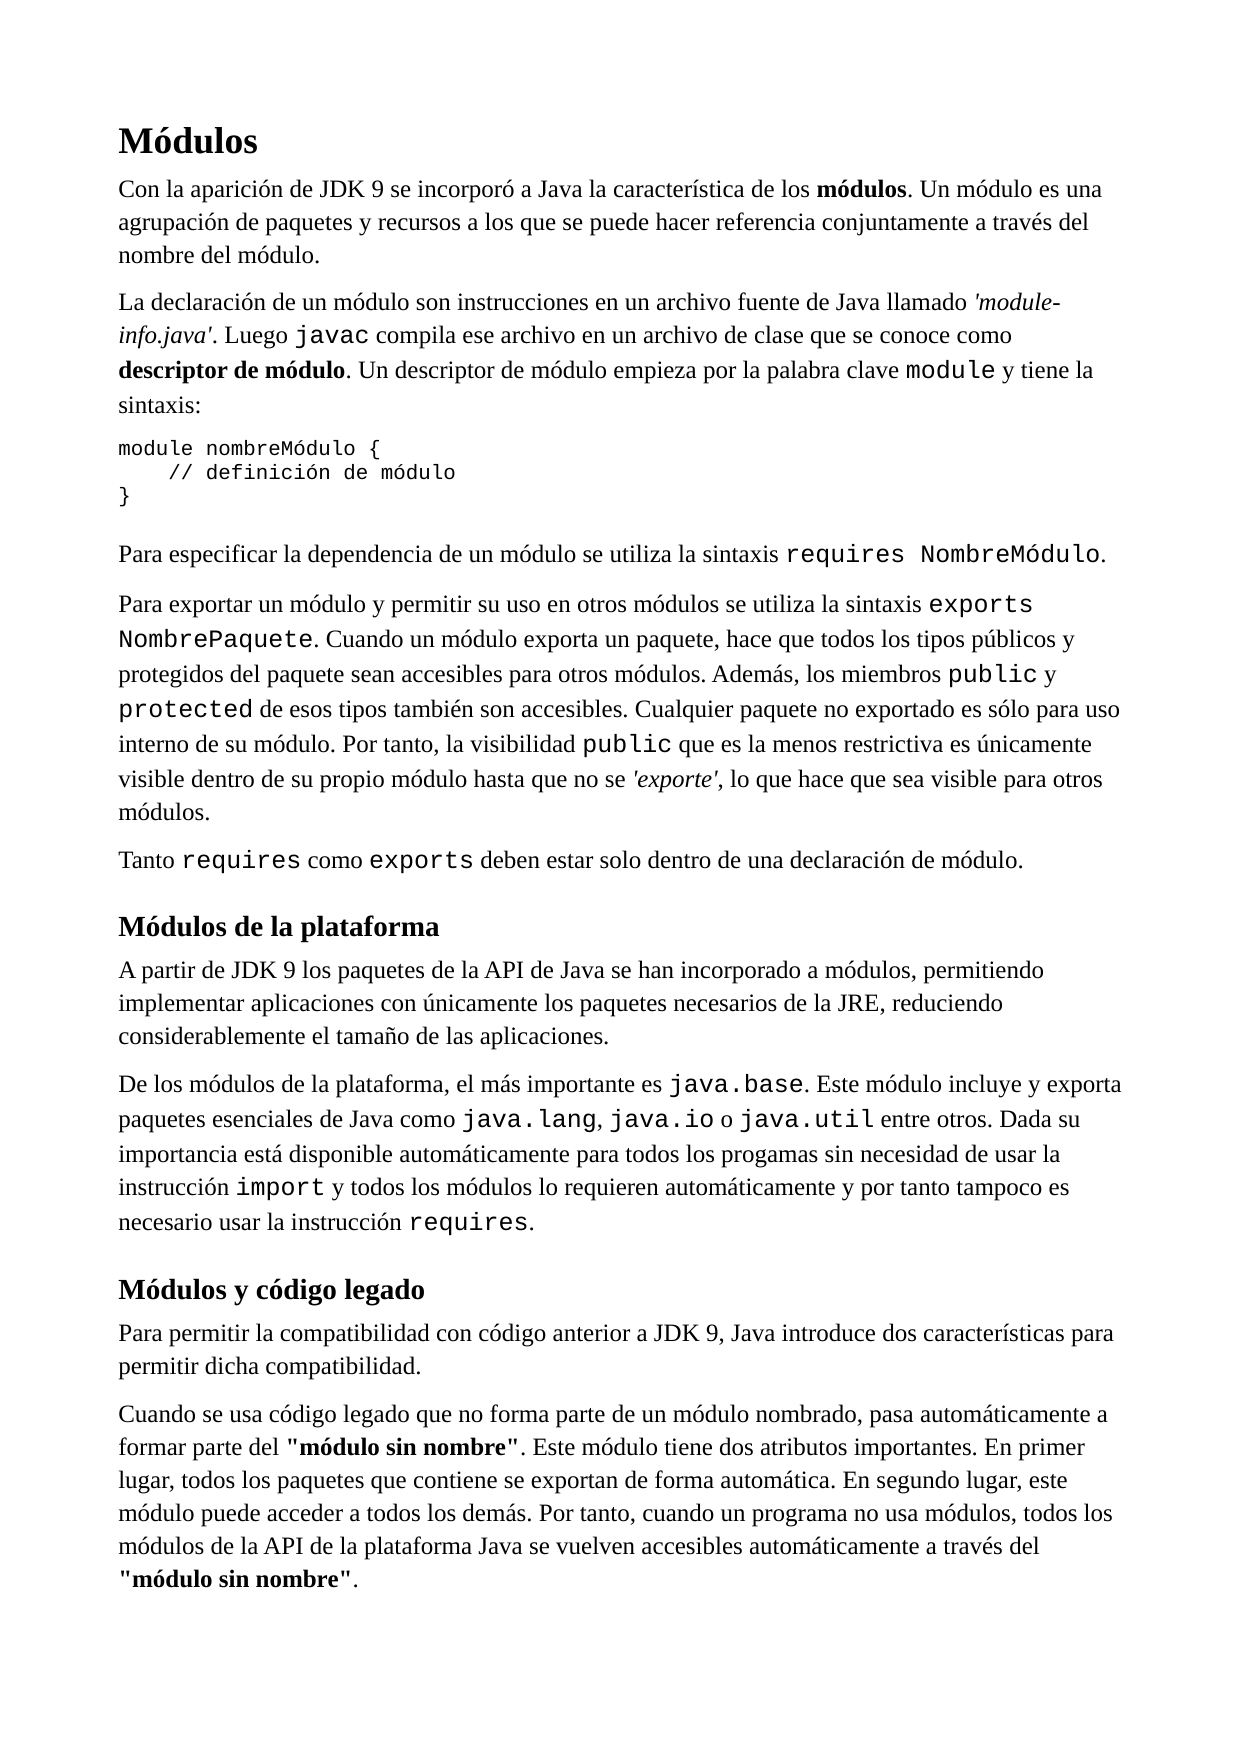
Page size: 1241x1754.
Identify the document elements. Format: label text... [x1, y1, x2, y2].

text La declaración de un módulo son instrucciones en un archivo fuente de Java llamado 'module-info.java'. Luego javac compila ese archivo en un archivo de clase que se conoce como descriptor de módulo. Un descriptor de módulo empieza por la palabra clave module y tiene la sintaxis: [118, 287, 1122, 419]
text // definición de módulo [118, 462, 1122, 486]
text Con la aparición de JDK 9 se incorporó a Java la característica de los módulos. Un módulo es una agrupación de paquetes y recursos a los que se puede hacer referencia conjuntamente a través del nombre del módulo. [118, 174, 1122, 268]
text module nombreMódulo { [118, 438, 1122, 462]
text A partir de JDK 9 los paquetes de la API de Java se han incorporado a módulos, permitiendo implementar aplicaciones con únicamente los paquetes necesarios de la JRE, reduciendo considerablemente el tamaño de las aplicaciones. [118, 955, 1122, 1050]
subtitle Módulos de la plataforma [118, 909, 1122, 943]
text Cuando se usa código legado que no forma parte de un módulo nombrado, pasa automáticamente a formar parte del "módulo sin nombre". Este módulo tiene dos atributos importantes. En primer lugar, todos los paquetes que contiene se exportan de forma automática. En segundo lugar, este módulo puede acceder a todos los demás. Por tanto, cuando un programa no usa módulos, todos los módulos de la API de la plataforma Java se vuelven accesibles automáticamente a través del "módulo sin nombre". [118, 1399, 1122, 1592]
text Para permitir la compatibilidad con código anterior a JDK 9, Java introduce dos características para permitir dicha compatibilidad. [118, 1318, 1122, 1380]
subtitle Módulos y código legado [118, 1272, 1122, 1306]
text De los módulos de la plataforma, el más importante es java.base. Este módulo incluye y exporta paquetes esenciales de Java como java.lang, java.io o java.util entre otros. Dada su importancia está disponible automáticamente para todos los progamas sin necesidad de usar la instrucción import y todos los módulos lo requieren automáticamente y por tanto tampoco es necesario usar la instrucción requires. [118, 1069, 1122, 1238]
subtitle Módulos [118, 118, 1122, 161]
text Tanto requires como exports deben estar solo dentro de una declaración de módulo. [118, 845, 1122, 876]
text Para especificar la dependencia de un módulo se utiliza la sintaxis requires NombreMódulo. [118, 539, 1122, 569]
text Para exportar un módulo y permitir su uso en otros módulos se utiliza la sintaxis exports NombrePaquete. Cuando un módulo exporta un paquete, hace que todos los tipos públicos y protegidos del paquete sean accesibles para otros módulos. Además, los miembros public y protected de esos tipos también son accesibles. Cualquier paquete no exportado es sólo para uso interno de su módulo. Por tanto, la visibilidad public que es la menos restrictiva es únicamente visible dentro de su propio módulo hasta que no se 'exporte', lo que hace que sea visible para otros módulos. [118, 589, 1122, 826]
text } [118, 486, 1122, 509]
